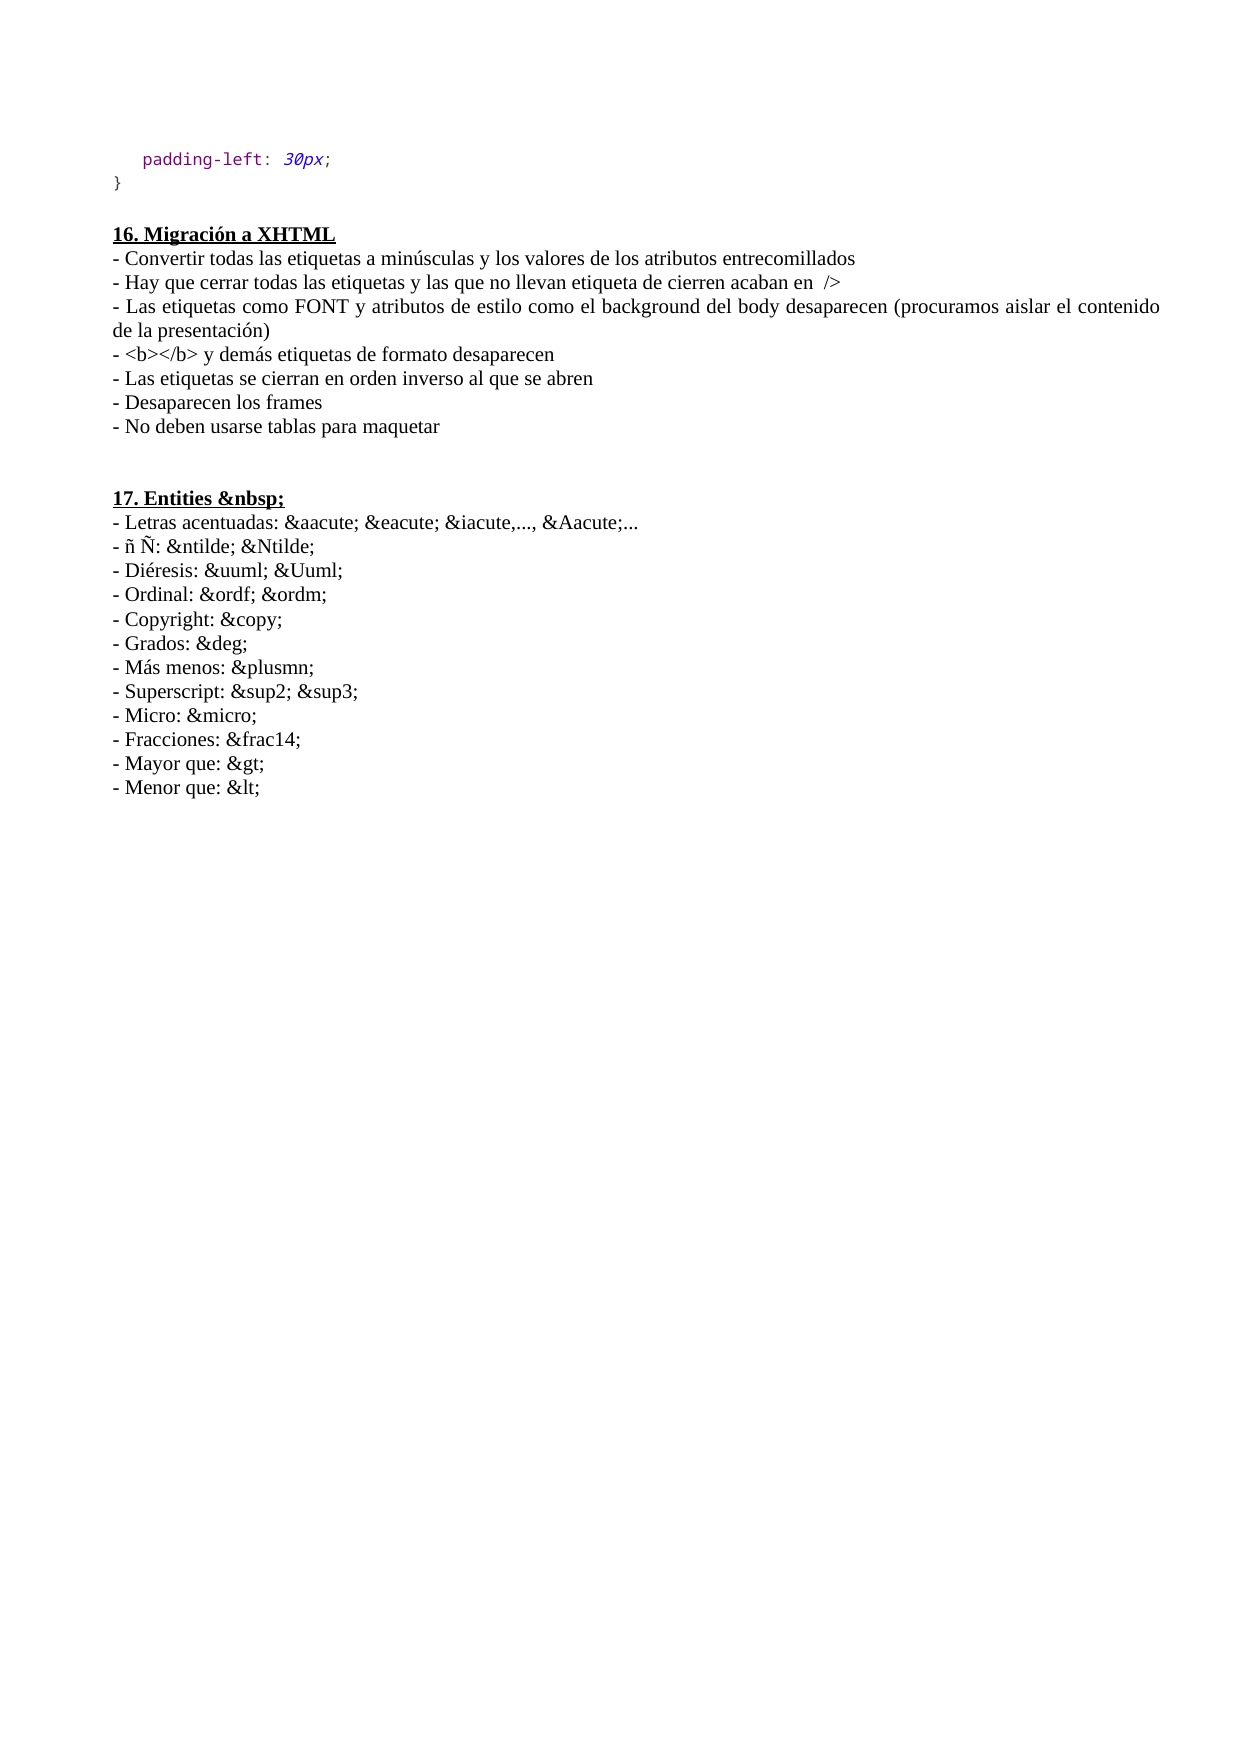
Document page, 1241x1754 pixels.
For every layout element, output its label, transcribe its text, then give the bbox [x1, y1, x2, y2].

text - Ordinal: &ordf; &ordm; [112, 582, 1162, 606]
text - Mayor que: &gt; [112, 751, 1162, 775]
text 16. Migración a XHTML [112, 221, 1162, 246]
text - Micro: &micro; [112, 703, 1162, 727]
text - Más menos: &plusmn; [112, 654, 1162, 679]
text - Las etiquetas como FONT y atributos de estilo como el background del body desaparecen (procuramos aislar el contenido de la presentación) [112, 294, 1162, 342]
text - ñ Ñ: &ntilde; &Ntilde; [112, 534, 1162, 558]
text - Convertir todas las etiquetas a minúsculas y los valores de los atributos entrecomillados [112, 246, 1162, 269]
text - Menor que: &lt; [112, 775, 1162, 799]
text - Copyright: &copy; [112, 606, 1162, 631]
text 17. Entities &nbsp; [112, 486, 1162, 510]
text - Hay que cerrar todas las etiquetas y las que no llevan etiqueta de cierren acaban en /> [112, 269, 1162, 294]
text - Desaparecen los frames [112, 390, 1162, 414]
text - Grados: &deg; [112, 631, 1162, 654]
text } [112, 170, 1162, 193]
text - <b></b> y demás etiquetas de formato desaparecen [112, 342, 1162, 366]
text - Las etiquetas se cierran en orden inverso al que se abren [112, 366, 1162, 390]
text - Superscript: &sup2; &sup3; [112, 679, 1162, 703]
text padding-left: 30px; [112, 148, 1162, 170]
text - Letras acentuadas: &aacute; &eacute; &iacute,..., &Aacute;... [112, 510, 1162, 534]
text - No deben usarse tablas para maquetar [112, 414, 1162, 438]
text - Fracciones: &frac14; [112, 727, 1162, 751]
text - Diéresis: &uuml; &Uuml; [112, 558, 1162, 582]
